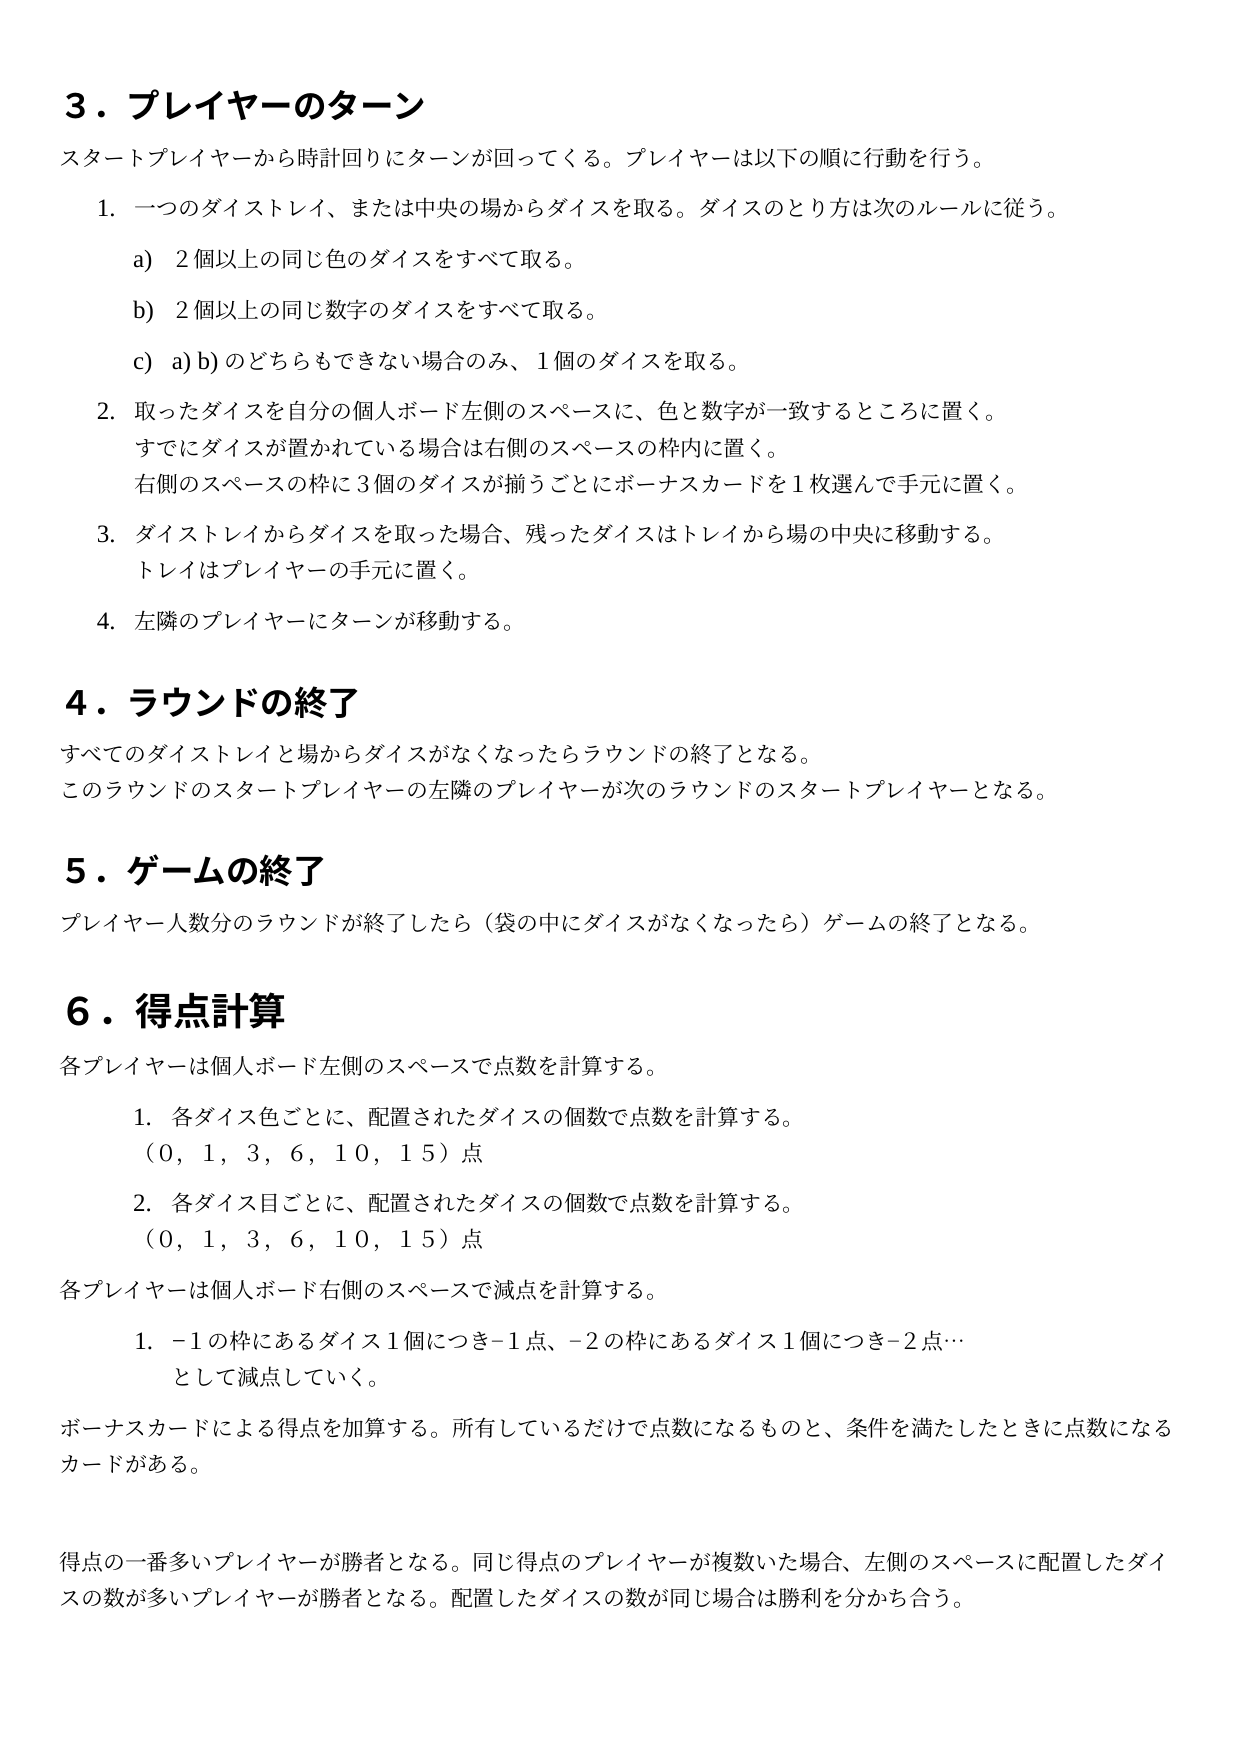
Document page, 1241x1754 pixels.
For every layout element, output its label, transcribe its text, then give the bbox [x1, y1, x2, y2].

text スタートプレイヤーから時計回りにターンが回ってくる。プレイヤーは以下の順に行動を行う。 [59, 141, 1181, 172]
text 各プレイヤーは個人ボード右側のスペースで減点を計算する。 [59, 1273, 1181, 1305]
list ２個以上の同じ数字のダイスをすべて取る。 [133, 293, 1181, 324]
list 左隣のプレイヤーにターンが移動する。 [97, 604, 1181, 636]
subtitle ６．得点計算 [59, 982, 1181, 1036]
list 一つのダイストレイ、または中央の場からダイスを取る。ダイスのとり方は次のルールに従う。 [97, 192, 1181, 223]
list 各ダイス色ごとに、配置されたダイスの個数で点数を計算する。 （０，１，３，６，１０，１５）点 [133, 1100, 1181, 1167]
subtitle ４．ラウンドの終了 [59, 676, 1181, 724]
list a) b) のどちらもできない場合のみ、１個のダイスを取る。 [133, 344, 1181, 375]
list ダイストレイからダイスを取った場合、残ったダイスはトレイから場の中央に移動する。 トレイはプレイヤーの手元に置く。 [97, 518, 1181, 585]
text 各プレイヤーは個人ボード左側のスペースで点数を計算する。 [59, 1049, 1181, 1080]
subtitle ３．プレイヤーのターン [59, 80, 1181, 128]
list ２個以上の同じ色のダイスをすべて取る。 [133, 242, 1181, 274]
list 取ったダイスを自分の個人ボード左側のスペースに、色と数字が一致するところに置く。 すでにダイスが置かれている場合は右側のスペースの枠内に置く。 右側のスペースの枠に３個のダイスが揃うごとにボーナスカードを１枚選んで手元に置く。 [97, 394, 1181, 498]
list −１の枠にあるダイス１個につき−１点、−２の枠にあるダイス１個につき−２点… として減点していく。 [134, 1324, 1181, 1392]
text 得点の一番多いプレイヤーが勝者となる。同じ得点のプレイヤーが複数いた場合、左側のスペースに配置したダイスの数が多いプレイヤーが勝者となる。配置したダイスの数が同じ場合は勝利を分かち合う。 [59, 1546, 1181, 1613]
list 各ダイス目ごとに、配置されたダイスの個数で点数を計算する。 （０，１，３，６，１０，１５）点 [133, 1187, 1181, 1254]
subtitle ５．ゲームの終了 [59, 845, 1181, 893]
text プレイヤー人数分のラウンドが終了したら（袋の中にダイスがなくなったら）ゲームの終了となる。 [59, 906, 1181, 937]
text すべてのダイストレイと場からダイスがなくなったらラウンドの終了となる。 このラウンドのスタートプレイヤーの左隣のプレイヤーが次のラウンドのスタートプレイヤーとなる。 [59, 737, 1181, 805]
text ボーナスカードによる得点を加算する。所有しているだけで点数になるものと、条件を満たしたときに点数になるカードがある。 [59, 1411, 1181, 1479]
